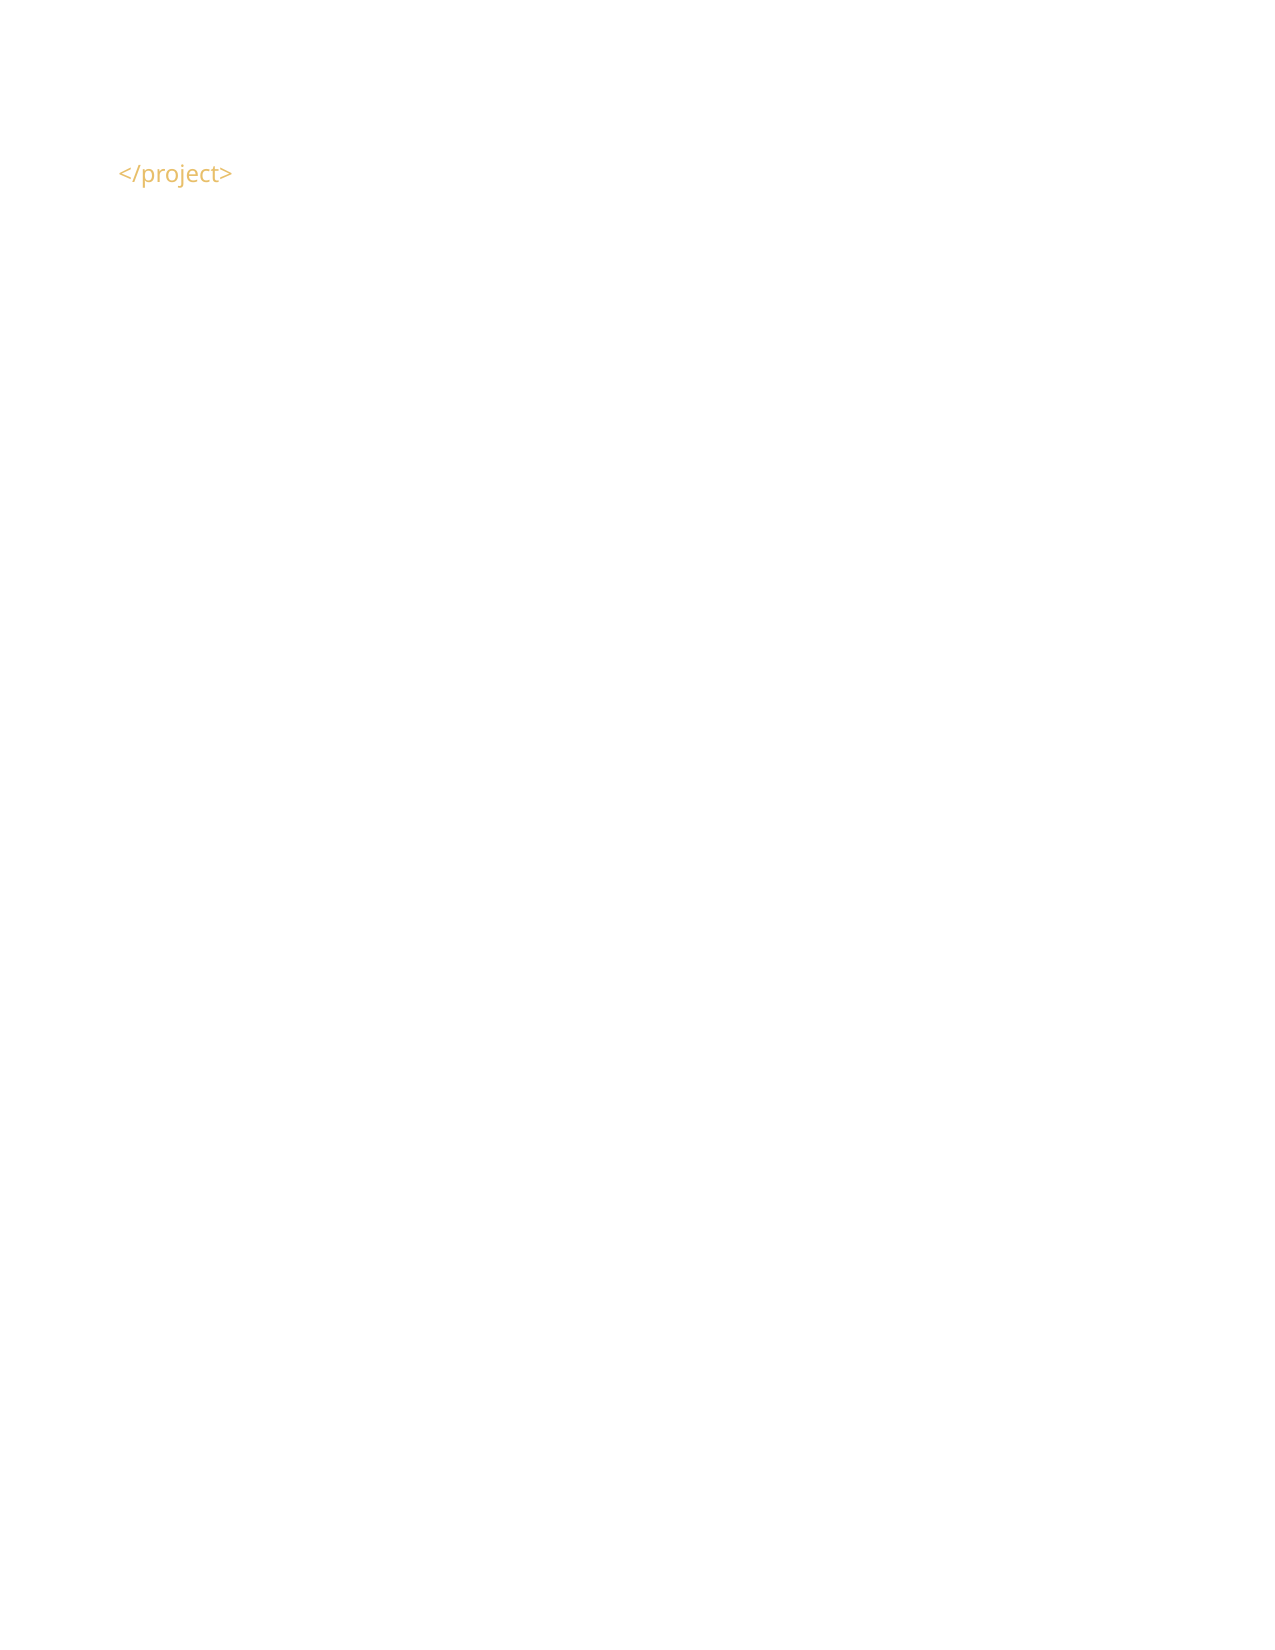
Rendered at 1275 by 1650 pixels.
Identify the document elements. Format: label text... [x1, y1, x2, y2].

text </project> [118, 118, 1157, 189]
